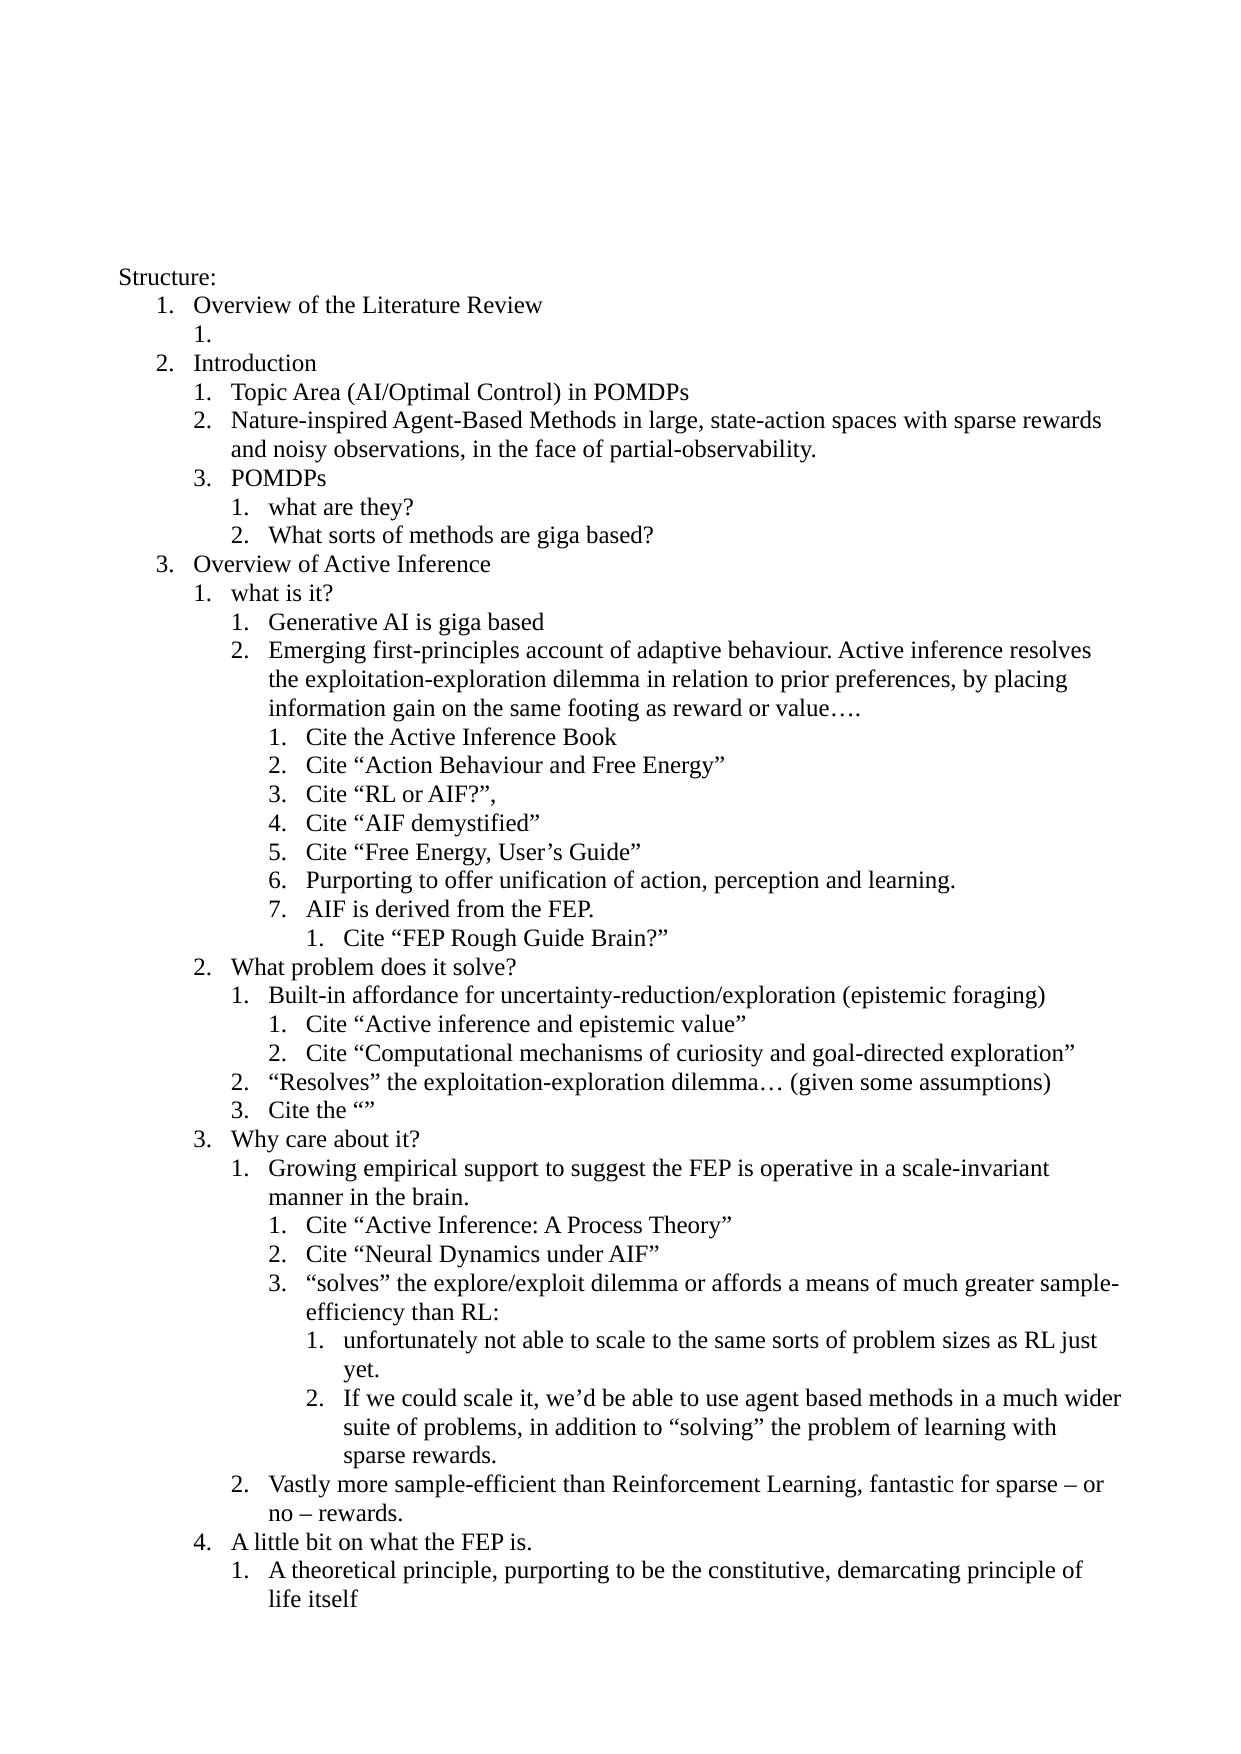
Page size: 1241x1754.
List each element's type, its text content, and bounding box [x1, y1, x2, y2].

list Why care about it? [193, 1124, 1122, 1153]
text Structure: [118, 262, 1122, 291]
list Cite “Neural Dynamics under AIF” [268, 1239, 1122, 1268]
list Overview of Active Inference [156, 549, 1122, 578]
list Cite “RL or AIF?”, [268, 779, 1122, 808]
list unfortunately not able to scale to the same sorts of problem sizes as RL just yet. [306, 1326, 1122, 1383]
list Cite “Active inference and epistemic value” [268, 1009, 1122, 1038]
list Emerging first-principles account of adaptive behaviour. Active inference resolves the exploitation-exploration dilemma in relation to prior preferences, by placing information gain on the same footing as reward or value…. [231, 636, 1122, 722]
list what are they? [231, 492, 1122, 521]
list What problem does it solve? [193, 952, 1122, 981]
list Cite the “” [231, 1096, 1122, 1124]
list Topic Area (AI/Optimal Control) in POMDPs [193, 377, 1122, 406]
list Growing empirical support to suggest the FEP is operative in a scale-invariant manner in the brain. [231, 1153, 1122, 1211]
list AIF is derived from the FEP. [268, 894, 1122, 923]
list Nature-inspired Agent-Based Methods in large, state-action spaces with sparse rewards and noisy observations, in the face of partial-observability. [193, 406, 1122, 463]
list Cite the Active Inference Book [268, 722, 1122, 751]
list Cite “Free Energy, User’s Guide” [268, 837, 1122, 866]
list “solves” the explore/exploit dilemma or affords a means of much greater sample-efficiency than RL: [268, 1268, 1122, 1326]
list Cite “Active Inference: A Process Theory” [268, 1211, 1122, 1239]
list POMDPs [193, 463, 1122, 492]
list what is it? [193, 578, 1122, 607]
list Cite “Action Behaviour and Free Energy” [268, 751, 1122, 779]
list Cite “Computational mechanisms of curiosity and goal-directed exploration” [268, 1038, 1122, 1067]
list If we could scale it, we’d be able to use agent based methods in a much wider suite of problems, in addition to “solving” the problem of learning with sparse rewards. [306, 1383, 1122, 1469]
list Purporting to offer unification of action, perception and learning. [268, 866, 1122, 894]
list Introduction [156, 348, 1122, 377]
list A little bit on what the FEP is. [193, 1527, 1122, 1556]
list A theoretical principle, purporting to be the constitutive, demarcating principle of life itself [231, 1556, 1122, 1613]
list Generative AI is giga based [231, 607, 1122, 636]
list Built-in affordance for uncertainty-reduction/exploration (epistemic foraging) [231, 981, 1122, 1009]
list Vastly more sample-efficient than Reinforcement Learning, fantastic for sparse – or no – rewards. [231, 1469, 1122, 1527]
list What sorts of methods are giga based? [231, 521, 1122, 549]
list Cite “AIF demystified”­ [268, 808, 1122, 837]
list Cite “FEP Rough Guide Brain?” [306, 923, 1122, 952]
list “Resolves” the exploitation-exploration dilemma… (given some assumptions) [231, 1067, 1122, 1096]
list Overview of the Literature Review [156, 291, 1122, 319]
